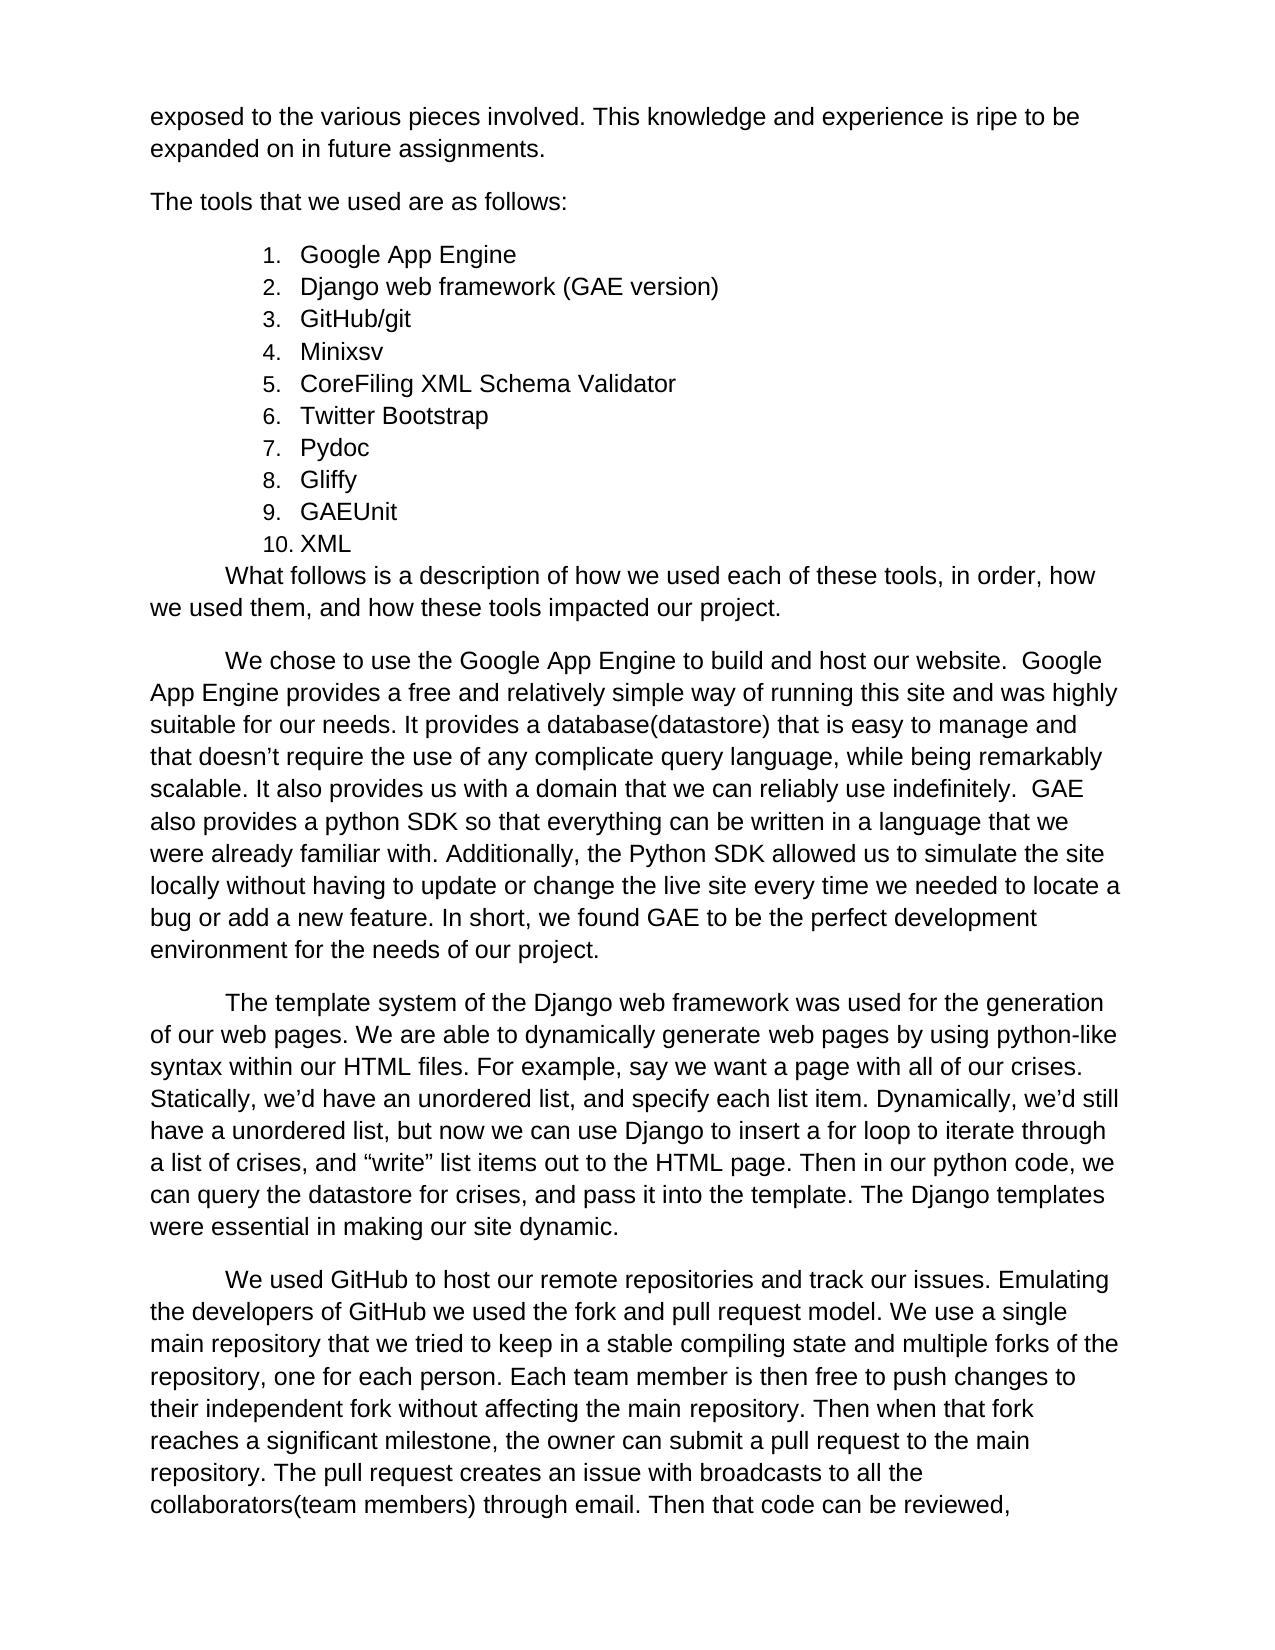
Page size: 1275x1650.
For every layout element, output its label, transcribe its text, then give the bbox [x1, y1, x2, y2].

list Django web framework (GAE version) [187, 273, 1125, 301]
text The template system of the Django web framework was used for the generation of our web pages. We are able to dynamically generate web pages by using python-like syntax within our HTML files. For example, say we want a page with all of our crises. Statically, we’d have an unordered list, and specify each list item. Dynamically, we’d still have a unordered list, but now we can use Django to insert a for loop to iterate through a list of crises, and “write” list items out to the HTML page. Then in our python code, we can query the datastore for crises, and pass it into the template. The Django templates were essential in making our site dynamic. [150, 988, 1125, 1241]
list Google App Engine [187, 241, 1125, 269]
list Minixsv [187, 337, 1125, 365]
text We chose to use the Google App Engine to build and host our website. Google App Engine provides a free and relatively simple way of running this site and was highly suitable for our needs. It provides a database(datastore) that is easy to manage and that doesn’t require the use of any complicate query language, while being remarkably scalable. It also provides us with a domain that we can reliably use indefinitely. GAE also provides a python SDK so that everything can be written in a language that we were already familiar with. Additionally, the Python SDK allowed us to simulate the site locally without having to update or change the live site every time we needed to locate a bug or add a new feature. In short, we found GAE to be the perfect development environment for the needs of our project. [150, 647, 1125, 963]
text The tools that we used are as follows: [150, 188, 1125, 216]
list Pydoc [187, 433, 1125, 461]
list GAEUnit [187, 498, 1125, 526]
list GitHub/git [187, 305, 1125, 333]
text We used GitHub to host our remote repositories and track our issues. Emulating the developers of GitHub we used the fork and pull request model. We use a single main repository that we tried to keep in a stable compiling state and multiple forks of the repository, one for each person. Each team member is then free to push changes to their independent fork without affecting the main repository. Then when that fork reaches a significant milestone, the owner can submit a pull request to the main repository. The pull request creates an issue with broadcasts to all the collaborators(team members) through email. Then that code can be reviewed, [150, 1266, 1125, 1518]
list XML [187, 530, 1125, 558]
text What follows is a description of how we used each of these tools, in order, how we used them, and how these tools impacted our project. [150, 562, 1125, 622]
list CoreFiling XML Schema Validator [187, 369, 1125, 397]
text exposed to the various pieces involved. This knowledge and experience is ripe to be expanded on in future assignments. [150, 103, 1125, 163]
list Twitter Bootstrap [187, 401, 1125, 429]
list Gliffy [187, 466, 1125, 493]
